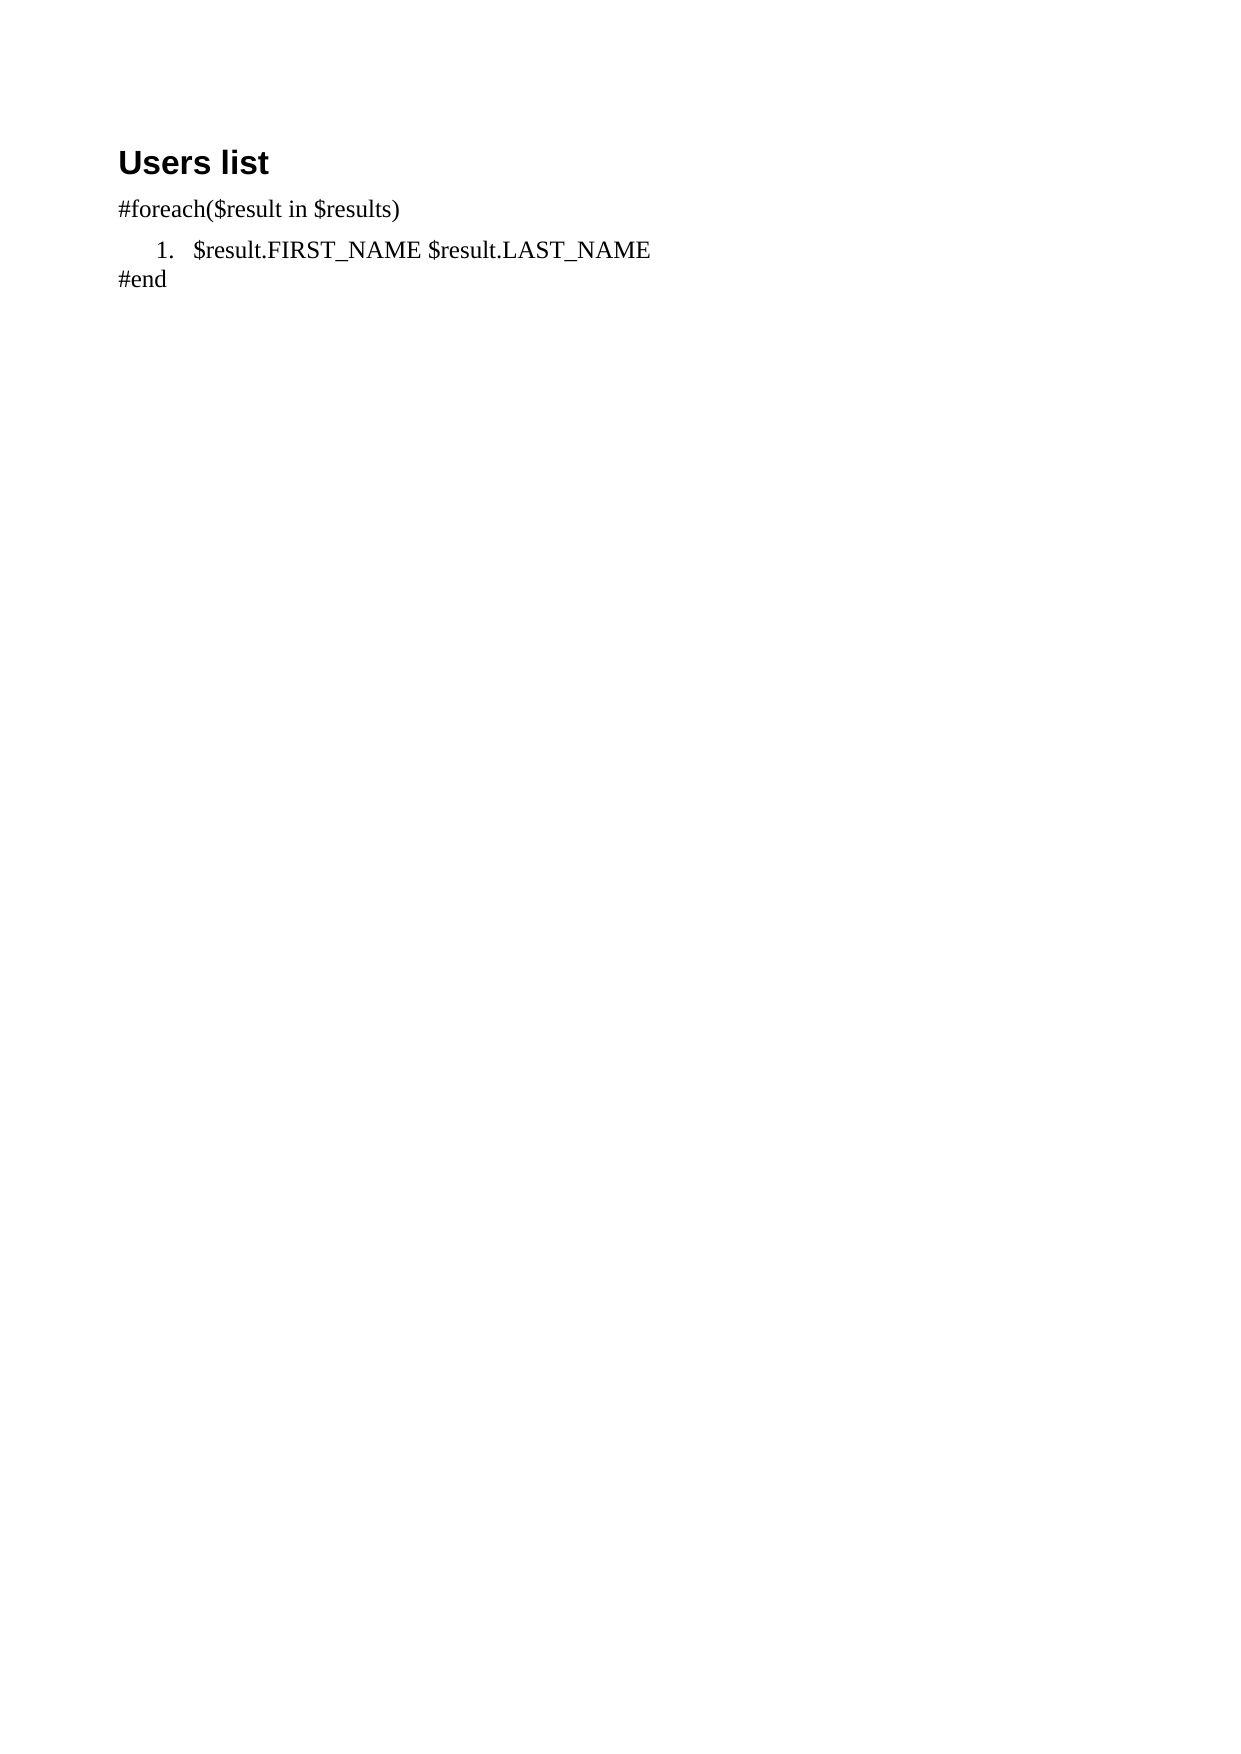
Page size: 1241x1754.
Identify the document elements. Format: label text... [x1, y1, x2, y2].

text #foreach($result in $results) [118, 194, 1122, 223]
text #end [118, 264, 1122, 293]
list $result.FIRST_NAME $result.LAST_NAME [156, 236, 1122, 264]
subtitle Users list [118, 143, 1122, 182]
